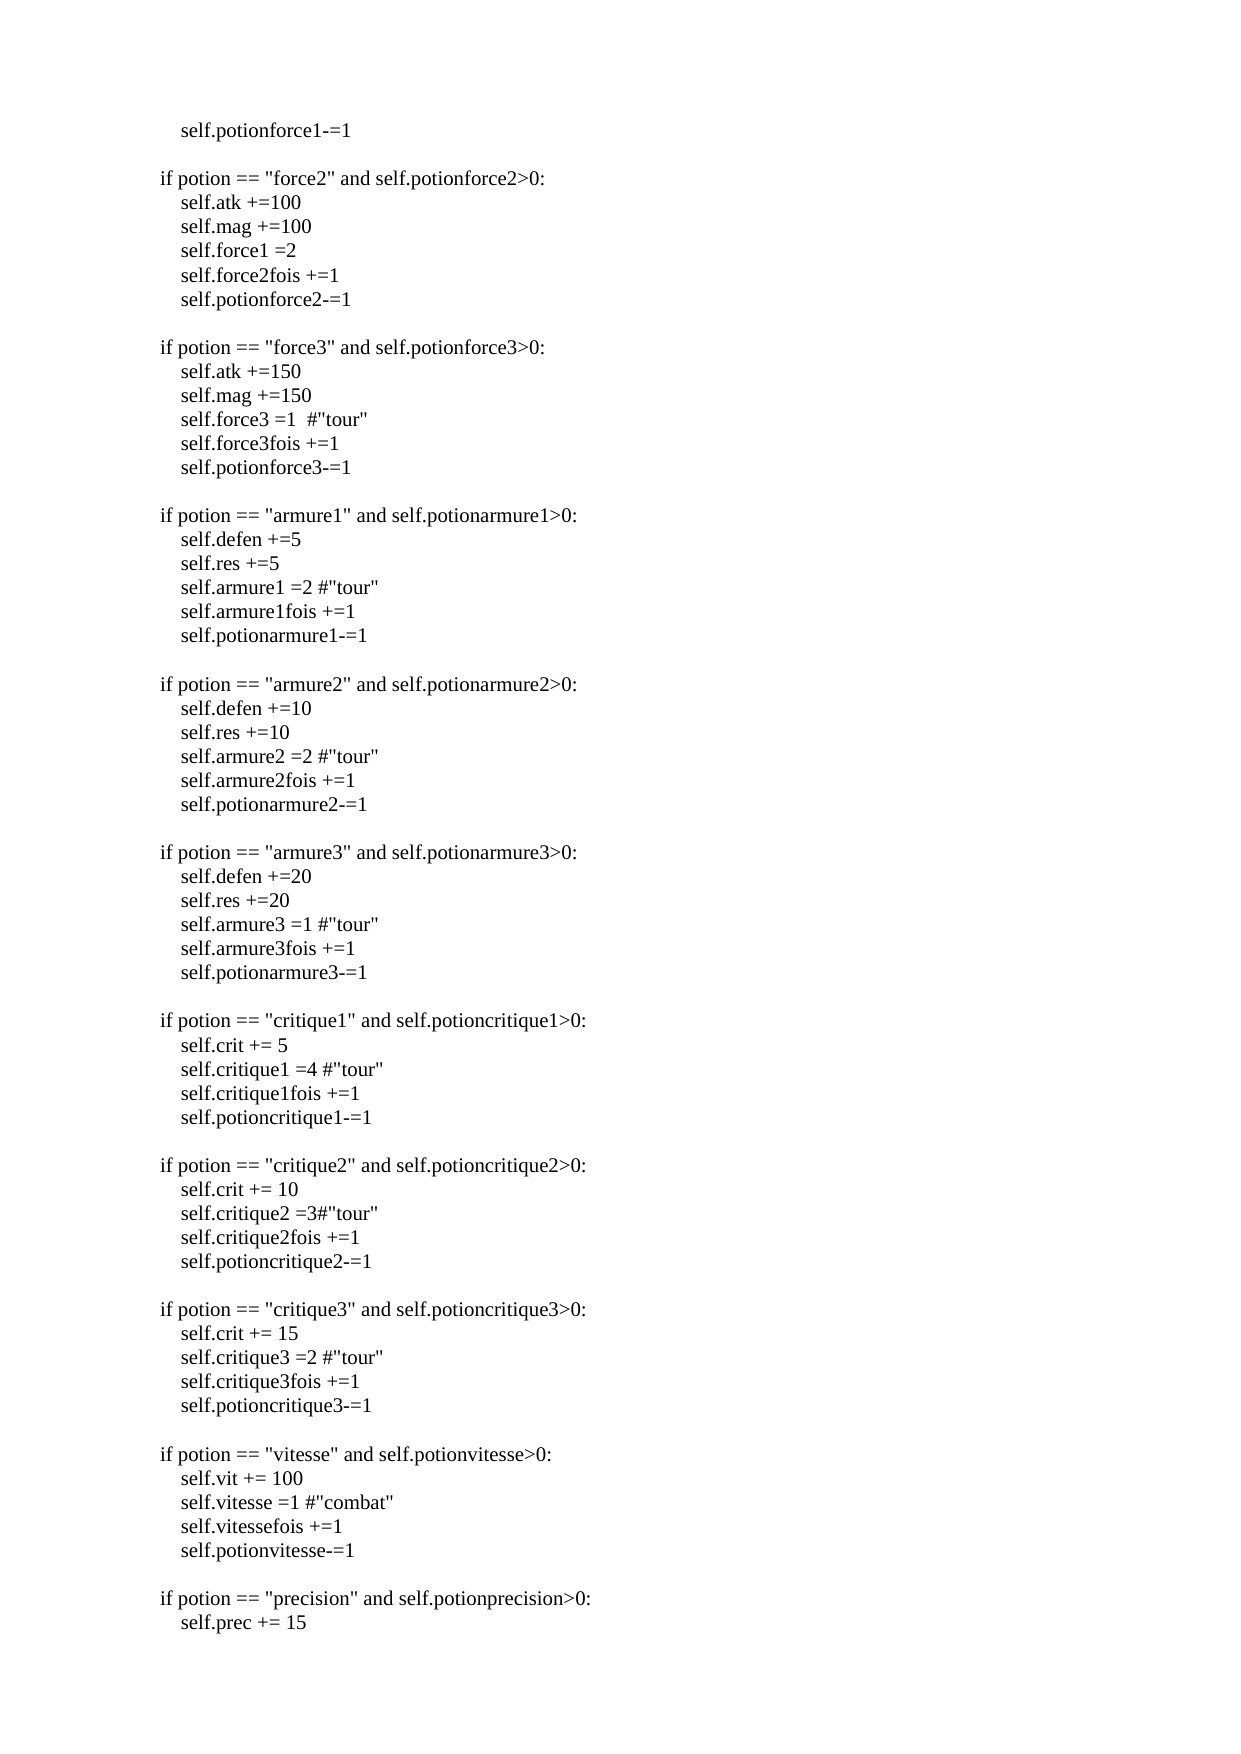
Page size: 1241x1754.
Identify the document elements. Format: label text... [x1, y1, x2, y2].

text self.potionforce1-=1 [118, 118, 1122, 142]
text if potion == "armure3" and self.potionarmure3>0: [118, 840, 1122, 864]
text if potion == "force3" and self.potionforce3>0: [118, 335, 1122, 359]
text self.res +=20 [118, 888, 1122, 912]
text if potion == "vitesse" and self.potionvitesse>0: [118, 1442, 1122, 1466]
text if potion == "critique3" and self.potioncritique3>0: [118, 1297, 1122, 1321]
text if potion == "armure1" and self.potionarmure1>0: [118, 503, 1122, 527]
text self.vit += 100 [118, 1466, 1122, 1490]
text self.potionarmure3-=1 [118, 960, 1122, 984]
text if potion == "force2" and self.potionforce2>0: [118, 166, 1122, 190]
text self.atk +=150 [118, 359, 1122, 383]
text if potion == "critique1" and self.potioncritique1>0: [118, 1008, 1122, 1032]
text self.critique2fois +=1 [118, 1225, 1122, 1249]
text self.armure3fois +=1 [118, 936, 1122, 960]
text if potion == "armure2" and self.potionarmure2>0: [118, 672, 1122, 696]
text self.prec += 15 [118, 1610, 1122, 1634]
text self.vitesse =1 #"combat" [118, 1490, 1122, 1514]
text self.armure1fois +=1 [118, 599, 1122, 623]
text self.vitessefois +=1 [118, 1514, 1122, 1538]
text self.critique1 =4 #"tour" [118, 1057, 1122, 1081]
text self.critique2 =3#"tour" [118, 1201, 1122, 1225]
text self.critique1fois +=1 [118, 1081, 1122, 1105]
text self.potionarmure2-=1 [118, 792, 1122, 816]
text self.armure2 =2 #"tour" [118, 744, 1122, 768]
text self.force1 =2 [118, 238, 1122, 262]
text self.armure2fois +=1 [118, 768, 1122, 792]
text self.armure3 =1 #"tour" [118, 912, 1122, 936]
text self.res +=10 [118, 720, 1122, 744]
text self.atk +=100 [118, 190, 1122, 214]
text self.crit += 15 [118, 1321, 1122, 1345]
text self.force2fois +=1 [118, 262, 1122, 287]
text self.force3fois +=1 [118, 431, 1122, 455]
text self.armure1 =2 #"tour" [118, 575, 1122, 599]
text self.mag +=150 [118, 383, 1122, 407]
text self.defen +=5 [118, 527, 1122, 551]
text if potion == "precision" and self.potionprecision>0: [118, 1586, 1122, 1610]
text self.critique3fois +=1 [118, 1369, 1122, 1393]
text self.potionforce2-=1 [118, 287, 1122, 311]
text self.potionvitesse-=1 [118, 1538, 1122, 1562]
text self.crit += 5 [118, 1032, 1122, 1057]
text if potion == "critique2" and self.potioncritique2>0: [118, 1153, 1122, 1177]
text self.res +=5 [118, 551, 1122, 575]
text self.crit += 10 [118, 1177, 1122, 1201]
text self.potionforce3-=1 [118, 455, 1122, 479]
text self.potioncritique1-=1 [118, 1105, 1122, 1129]
text self.potioncritique3-=1 [118, 1393, 1122, 1417]
text self.potionarmure1-=1 [118, 623, 1122, 647]
text self.defen +=10 [118, 696, 1122, 720]
text self.mag +=100 [118, 214, 1122, 238]
text self.defen +=20 [118, 864, 1122, 888]
text self.potioncritique2-=1 [118, 1249, 1122, 1273]
text self.critique3 =2 #"tour" [118, 1345, 1122, 1369]
text self.force3 =1 #"tour" [118, 407, 1122, 431]
